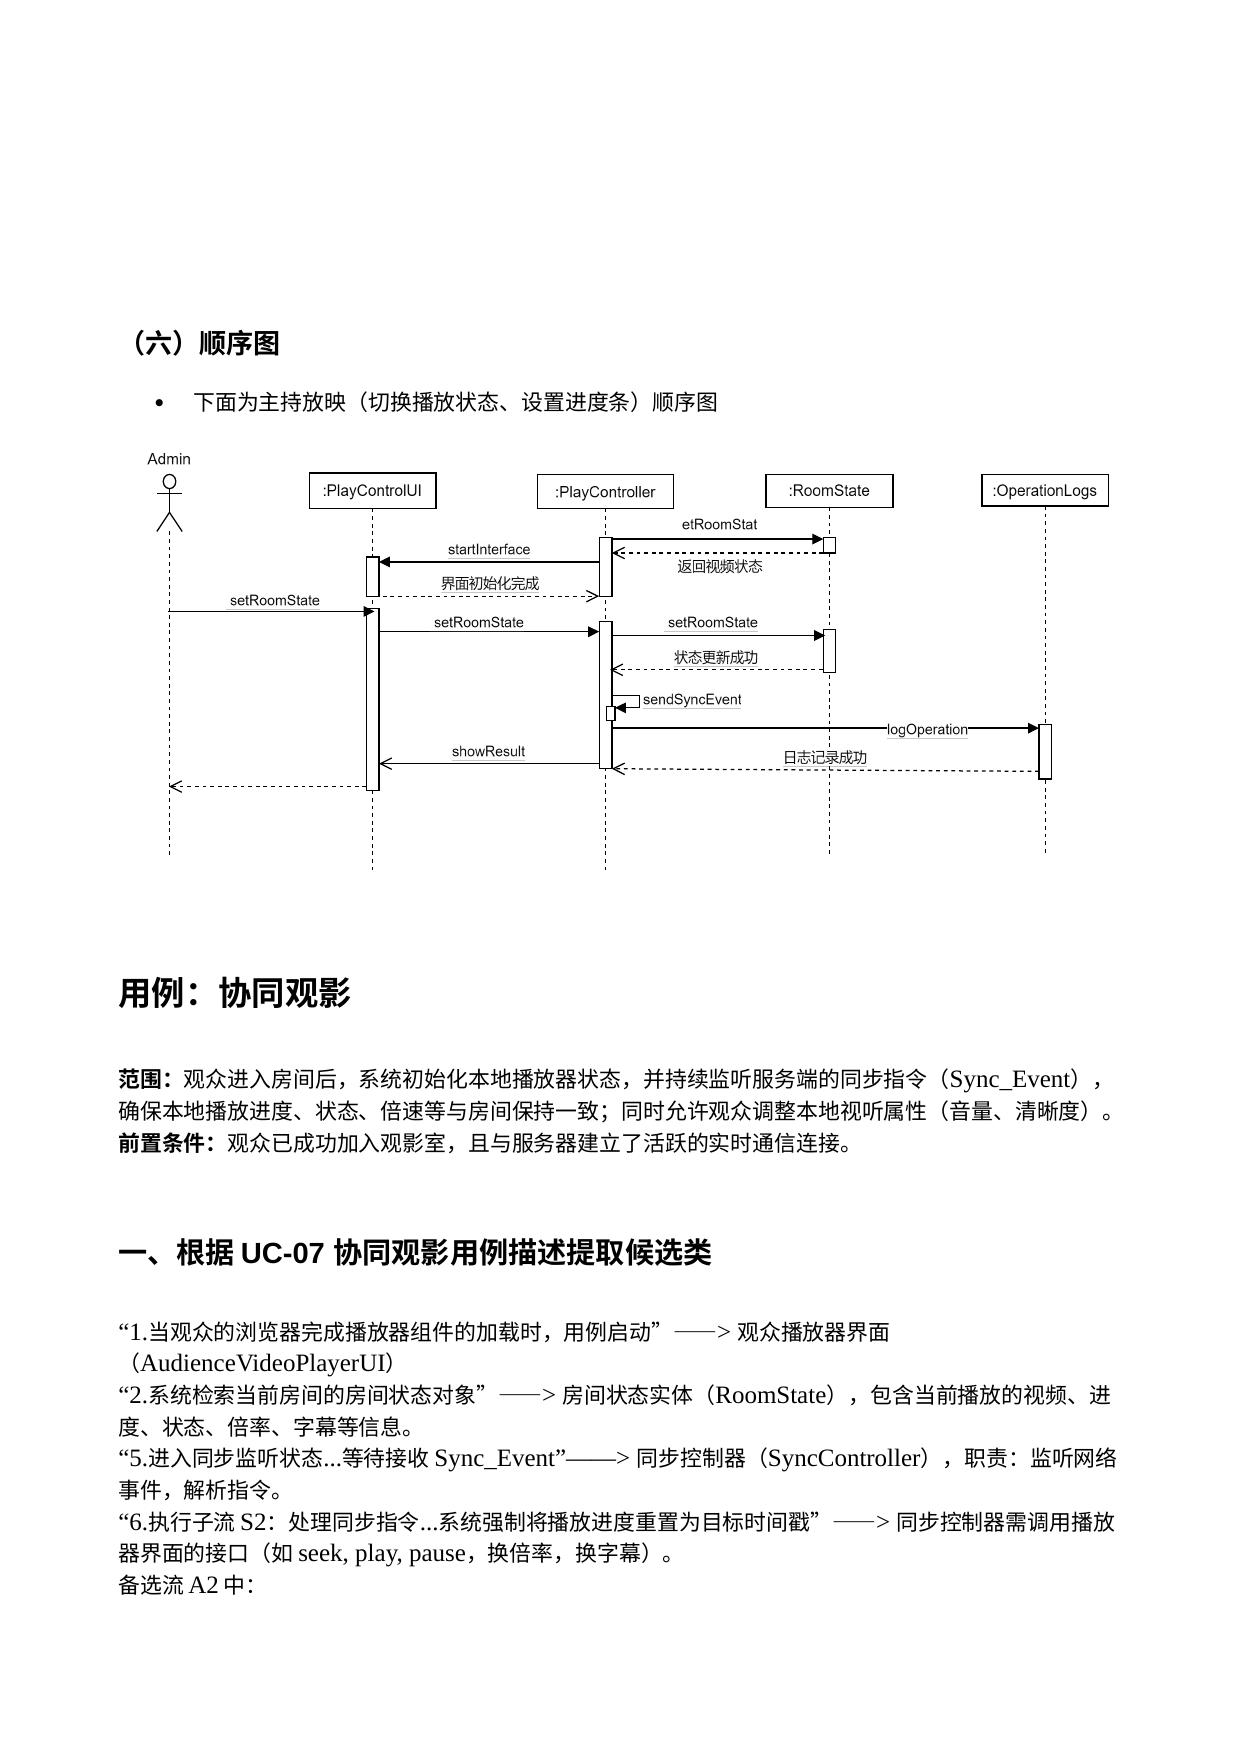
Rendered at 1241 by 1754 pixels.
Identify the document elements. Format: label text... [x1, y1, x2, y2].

text 前置条件：观众已成功加入观影室，且与服务器建立了活跃的实时通信连接。 [118, 1126, 1122, 1157]
text “2.系统检索当前房间的房间状态对象”——> 房间状态实体（RoomState），包含当前播放的视频、进度、状态、倍率、字幕等信息。 [118, 1378, 1122, 1441]
text “5.进入同步监听状态...等待接收 Sync_Event”——> 同步控制器（SyncController），职责：监听网络事件，解析指令。 [118, 1441, 1122, 1505]
subtitle 一、根据UC-07 协同观影用例描述提取候选类 [118, 1229, 1122, 1272]
text “6.执行子流S2：处理同步指令...系统强制将播放进度重置为目标时间戳”——> 同步控制器需调用播放器界面的接口（如 seek, play, pause，换倍率，换字幕）。 [118, 1505, 1122, 1568]
text “1.当观众的浏览器完成播放器组件的加载时，用例启动”——> 观众播放器界面（AudienceVideoPlayerUI） [118, 1315, 1122, 1378]
text 备选流A2中： [118, 1568, 1122, 1600]
list 下面为主持放映（切换播放状态、设置进度条）顺序图 [156, 385, 1122, 416]
subtitle 用例：协同观影 [118, 967, 1122, 1015]
subtitle （六）顺序图 [118, 322, 1122, 362]
text 范围：观众进入房间后，系统初始化本地播放器状态，并持续监听服务端的同步指令（Sync_Event），确保本地播放进度、状态、倍速等与房间保持一致；同时允许观众调整本地视听属性（音量、清晰度）。 [118, 1062, 1122, 1126]
